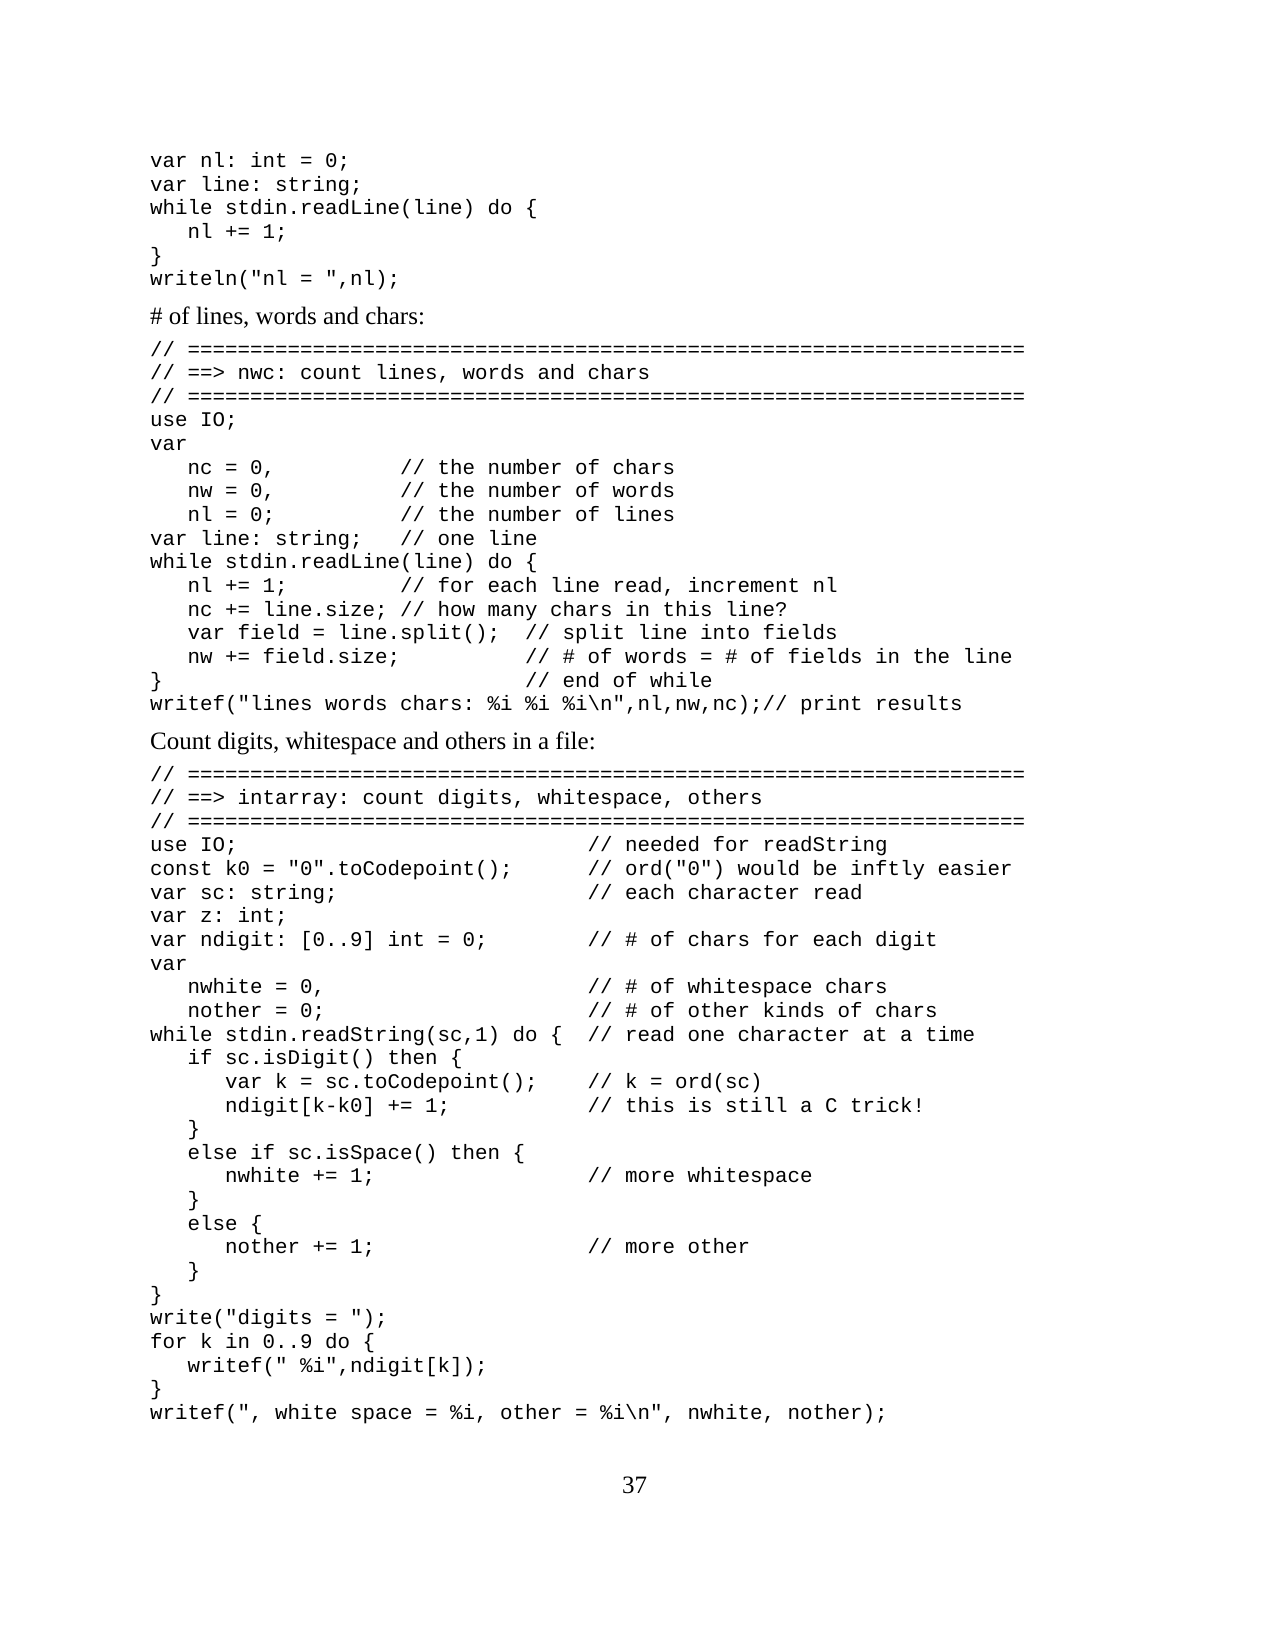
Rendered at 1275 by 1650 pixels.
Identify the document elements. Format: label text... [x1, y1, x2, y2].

text nw = 0, // the number of words [150, 480, 1125, 504]
text var z: int; [150, 905, 1125, 929]
text nl = 0; // the number of lines [150, 504, 1125, 528]
text nwhite += 1; // more whitespace [150, 1166, 1125, 1189]
text else if sc.isSpace() then { [150, 1142, 1125, 1166]
text var k = sc.toCodepoint(); // k = ord(sc) [150, 1071, 1125, 1094]
text // ==> intarray: count digits, whitespace, others [150, 787, 1125, 811]
text var line: string; [150, 174, 1125, 197]
text writef(", white space = %i, other = %i\n", nwhite, nother); [150, 1402, 1125, 1426]
text const k0 = "0".toCodepoint(); // ord("0") would be inftly easier [150, 858, 1125, 882]
text write("digits = "); [150, 1307, 1125, 1331]
text var line: string; // one line [150, 528, 1125, 551]
text // =================================================================== [150, 811, 1125, 834]
text } [150, 1189, 1125, 1213]
text if sc.isDigit() then { [150, 1047, 1125, 1071]
text } [150, 1284, 1125, 1307]
text var ndigit: [0..9] int = 0; // # of chars for each digit [150, 929, 1125, 953]
text } // end of while [150, 669, 1125, 693]
text nw += field.size; // # of words = # of fields in the line [150, 646, 1125, 669]
text nother += 1; // more other [150, 1236, 1125, 1260]
text // =================================================================== [150, 763, 1125, 787]
text ndigit[k-k0] += 1; // this is still a C trick! [150, 1094, 1125, 1118]
text else { [150, 1213, 1125, 1236]
text while stdin.readLine(line) do { [150, 551, 1125, 575]
text nwhite = 0, // # of whitespace chars [150, 976, 1125, 1000]
text } [150, 1118, 1125, 1142]
text // =================================================================== [150, 338, 1125, 362]
text writef("lines words chars: %i %i %i\n",nl,nw,nc);// print results [150, 693, 1125, 717]
text // =================================================================== [150, 386, 1125, 409]
text var field = line.split(); // split line into fields [150, 622, 1125, 646]
text var nl: int = 0; [150, 150, 1125, 174]
text nl += 1; [150, 221, 1125, 244]
text var [150, 433, 1125, 457]
text writef(" %i",ndigit[k]); [150, 1355, 1125, 1378]
text nother = 0; // # of other kinds of chars [150, 1000, 1125, 1024]
text var [150, 953, 1125, 976]
text nc = 0, // the number of chars [150, 457, 1125, 480]
text # of lines, words and chars: [150, 301, 1125, 329]
text while stdin.readLine(line) do { [150, 197, 1125, 221]
text var sc: string; // each character read [150, 882, 1125, 905]
text } [150, 1378, 1125, 1402]
text for k in 0..9 do { [150, 1331, 1125, 1355]
text use IO; // needed for readString [150, 834, 1125, 858]
text // ==> nwc: count lines, words and chars [150, 362, 1125, 386]
text while stdin.readString(sc,1) do { // read one character at a time [150, 1024, 1125, 1047]
text writeln("nl = ",nl); [150, 268, 1125, 292]
text } [150, 244, 1125, 268]
text } [150, 1260, 1125, 1284]
text nc += line.size; // how many chars in this line? [150, 599, 1125, 622]
text Count digits, whitespace and others in a file: [150, 726, 1125, 754]
text use IO; [150, 409, 1125, 433]
text nl += 1; // for each line read, increment nl [150, 575, 1125, 599]
